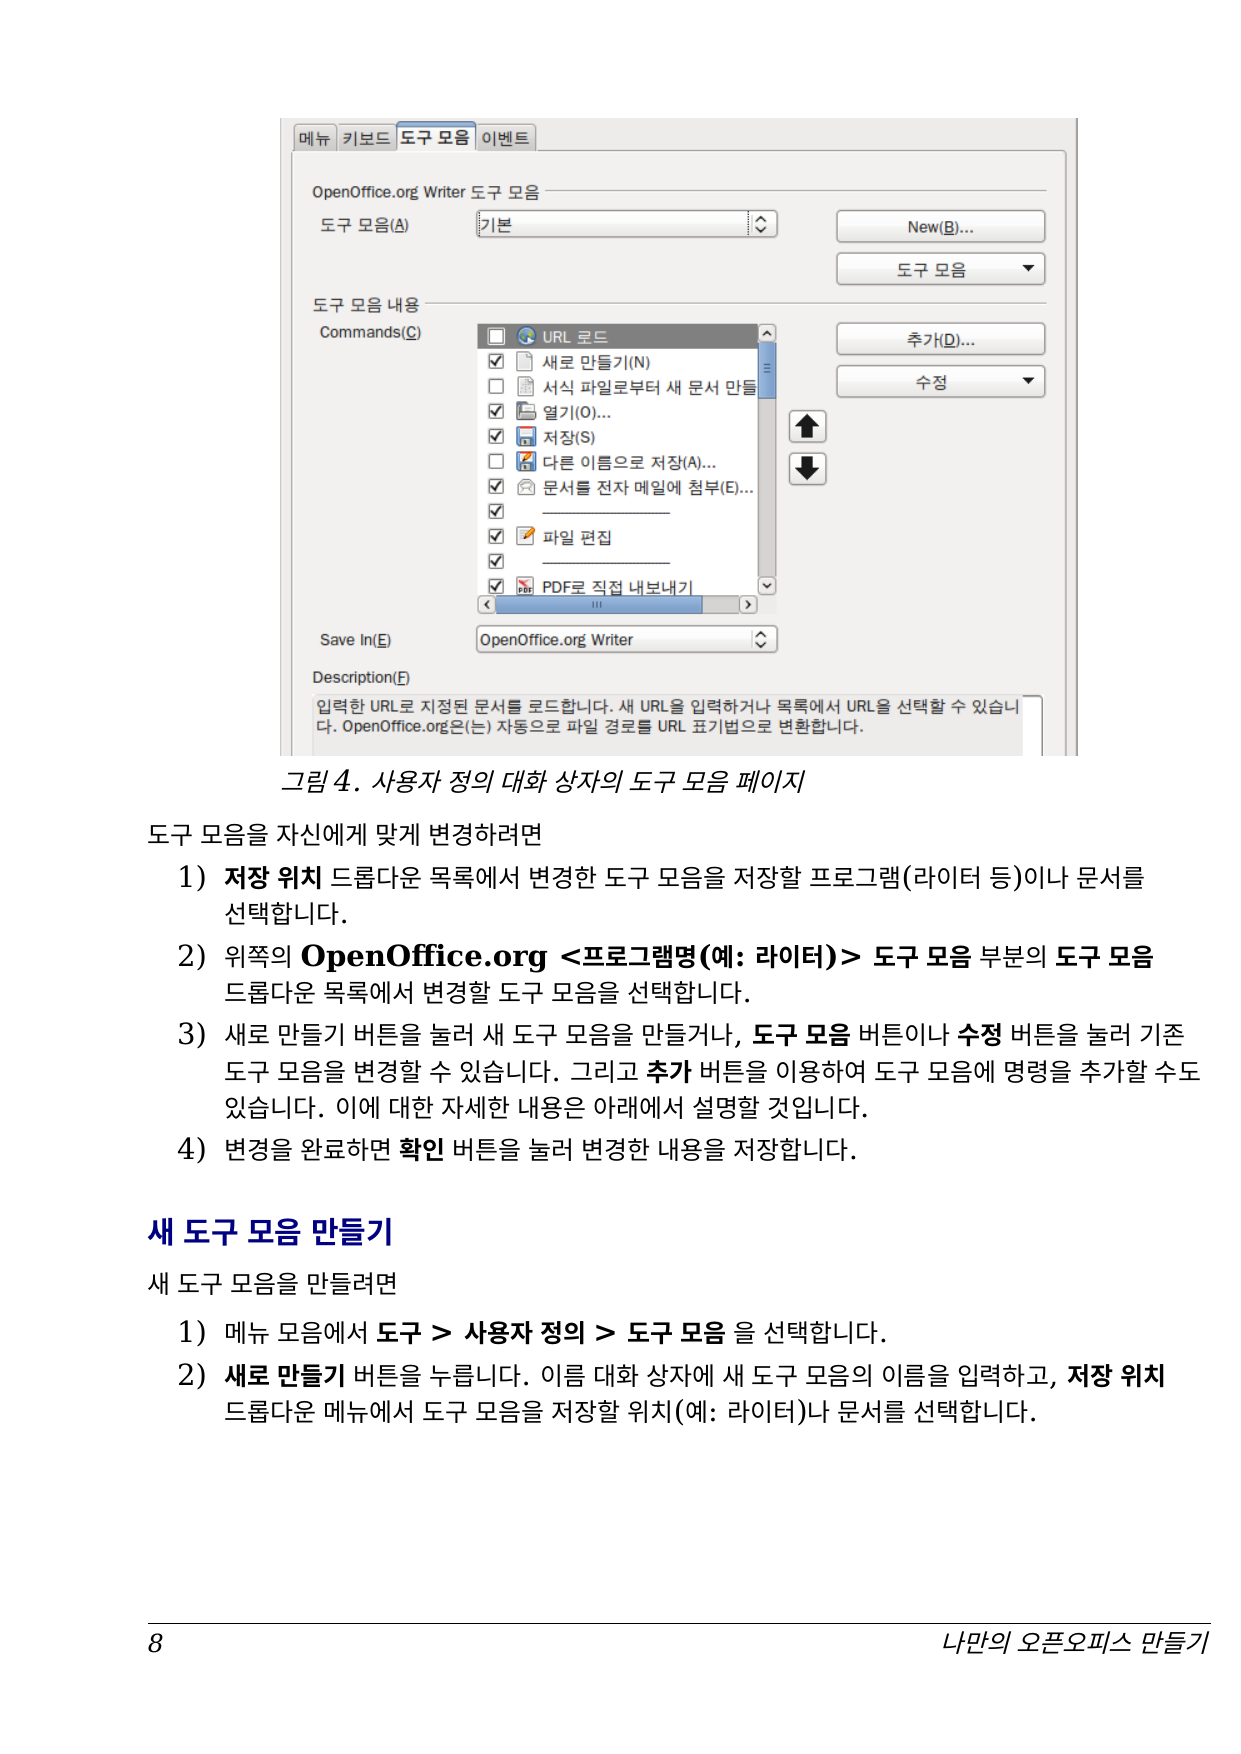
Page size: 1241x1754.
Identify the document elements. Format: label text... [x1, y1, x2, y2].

text 새 도구 모음을 만들려면 [148, 1265, 1211, 1301]
list 메뉴 모음에서 도구 > 사용자 정의 > 도구 모음 을 선택합니다. [207, 1313, 1211, 1350]
subtitle 새 도구 모음 만들기 [148, 1209, 1211, 1252]
list 저장 위치 드롭다운 목록에서 변경한 도구 모음을 저장할 프로그램(라이터 등)이나 문서를 선택합니다. [207, 858, 1211, 931]
list 변경을 완료하면 확인 버튼을 눌러 변경한 내용을 저장합니다. [207, 1131, 1211, 1167]
list 새로 만들기 버튼을 눌러 새 도구 모음을 만들거나, 도구 모음 버튼이나 수정 버튼을 눌러 기존 도구 모음을 변경할 수 있습니다. 그리고 추가 버튼을 이용하여 도구 모음에 명령을 추가할 수도 있습니다. 이에 대한 자세한 내용은 아래에서 설명할 것입니다. [207, 1016, 1211, 1124]
list 도구 모음을 자신에게 맞게 변경하려면 [148, 816, 1211, 852]
text 그림 4. 사용자 정의 대화 상자의 도구 모음 페이지 [281, 762, 1078, 799]
list 위쪽의 OpenOffice.org <프로그램명(예: 라이터)> 도구 모음 부분의 도구 모음 드롭다운 목록에서 변경할 도구 모음을 선택합니다. [207, 937, 1211, 1009]
list 새로 만들기 버튼을 누릅니다. 이름 대화 상자에 새 도구 모음의 이름을 입력하고, 저장 위치 드롭다운 메뉴에서 도구 모음을 저장할 위치(예: 라이터)나 문서를 선택합니다. [207, 1356, 1211, 1428]
picture [280, 118, 1078, 756]
